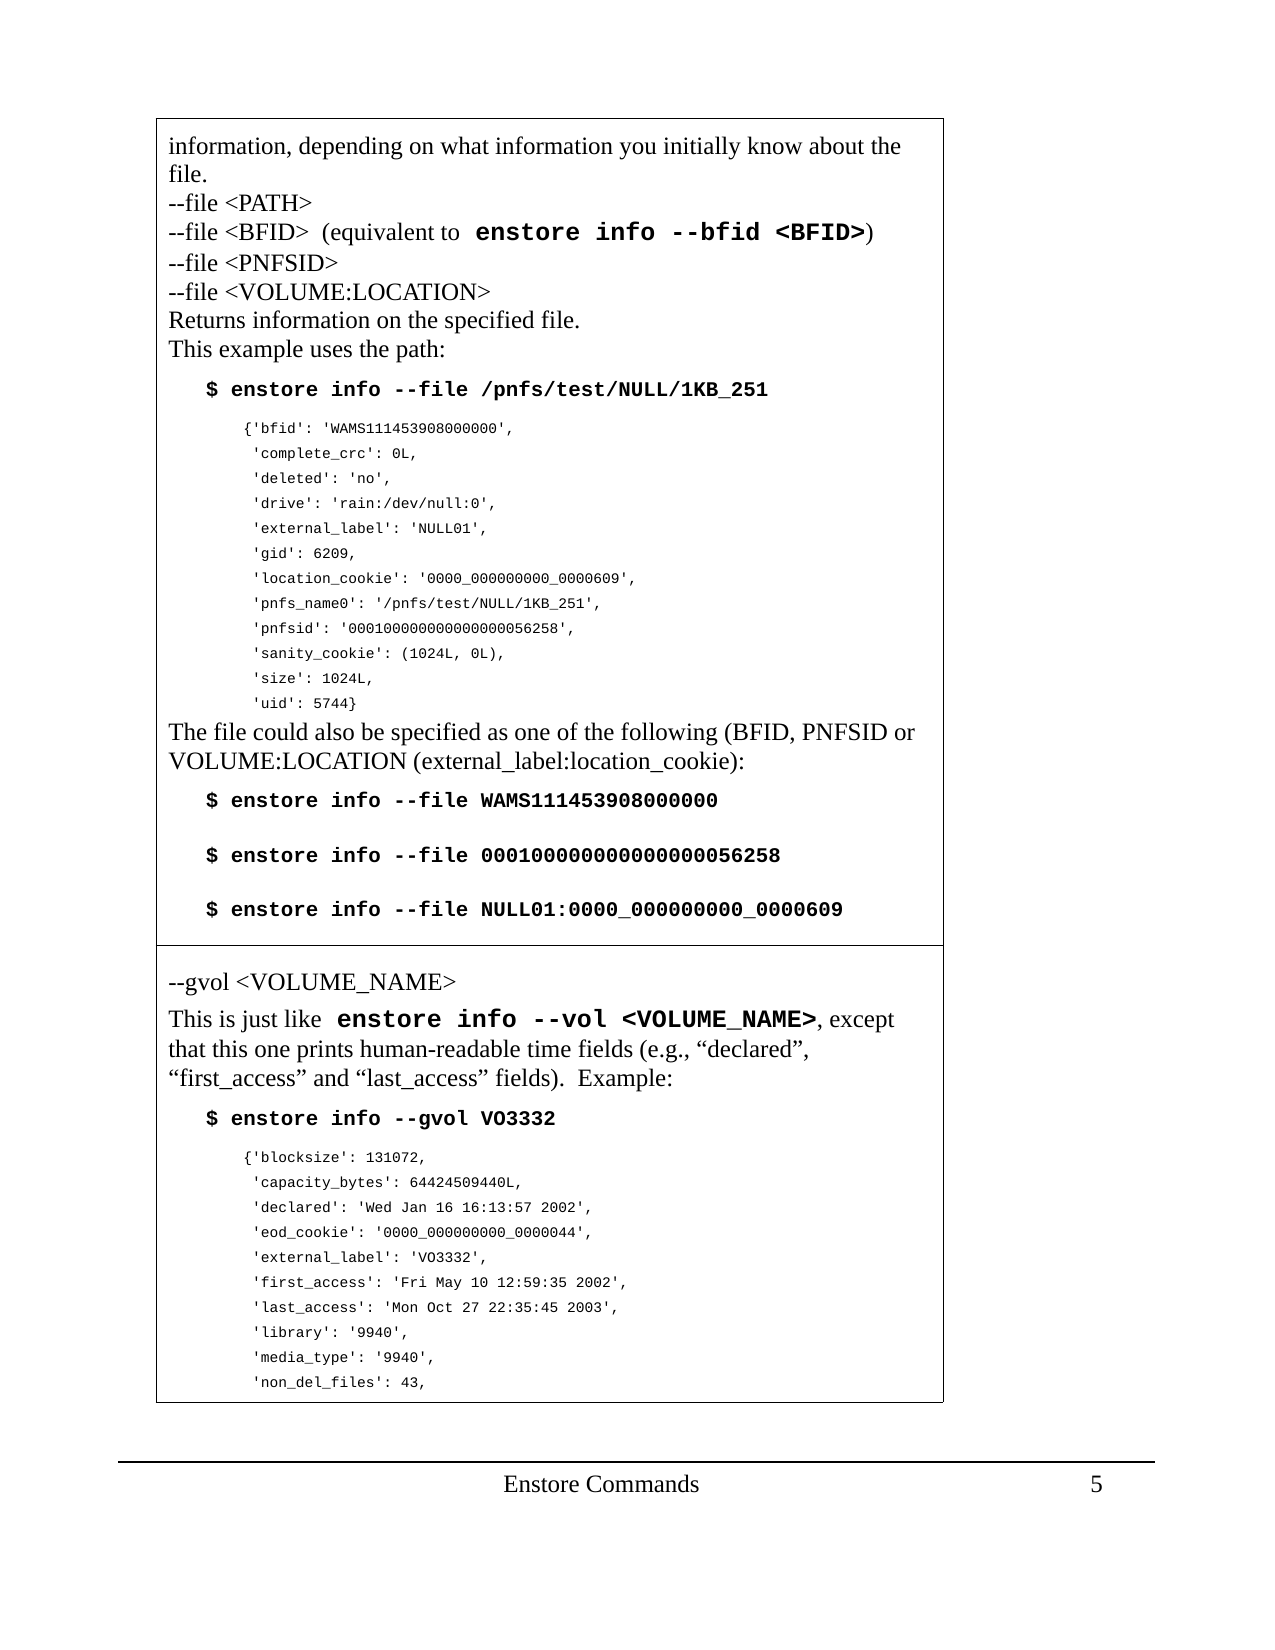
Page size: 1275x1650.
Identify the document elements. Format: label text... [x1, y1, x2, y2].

table_cell information, depending on what information you initially know about the file. --file <PATH> --file <BFID> (equivalent to enstore info --bfid <BFID>) --file <PNFSID> --file <VOLUME:LOCATION> Returns information on the specified file. This example uses the path: $ enstore info --file /pnfs/test/NULL/1KB_251 {'bfid': 'WAMS111453908000000', 'complete_crc': 0L, 'deleted': 'no', 'drive': 'rain:/dev/null:0', 'external_label': 'NULL01', 'gid': 6209, 'location_cookie': '0000_000000000_0000609', 'pnfs_name0': '/pnfs/test/NULL/1KB_251', 'pnfsid': '000100000000000000056258', 'sanity_cookie': (1024L, 0L), 'size': 1024L, 'uid': 5744} The file could also be specified as one of the following (BFID, PNFSID or VOLUME:LOCATION (external_label:location_cookie): $ enstore info --file WAMS111453908000000 $ enstore info --file 000100000000000000056258 $ enstore info --file NULL01:0000_000000000_0000609 [157, 119, 943, 945]
table_cell --gvol <VOLUME_NAME> This is just like enstore info --vol <VOLUME_NAME>, except that this one prints human-readable time fields (e.g., “declared”, “first_access” and “last_access” fields). Example: $ enstore info --gvol VO3332 {'blocksize': 131072, 'capacity_bytes': 64424509440L, 'declared': 'Wed Jan 16 16:13:57 2002', 'eod_cookie': '0000_000000000_0000044', 'external_label': 'VO3332', 'first_access': 'Fri May 10 12:59:35 2002', 'last_access': 'Mon Oct 27 22:35:45 2003', 'library': '9940', 'media_type': '9940', 'non_del_files': 43, [157, 946, 943, 1402]
